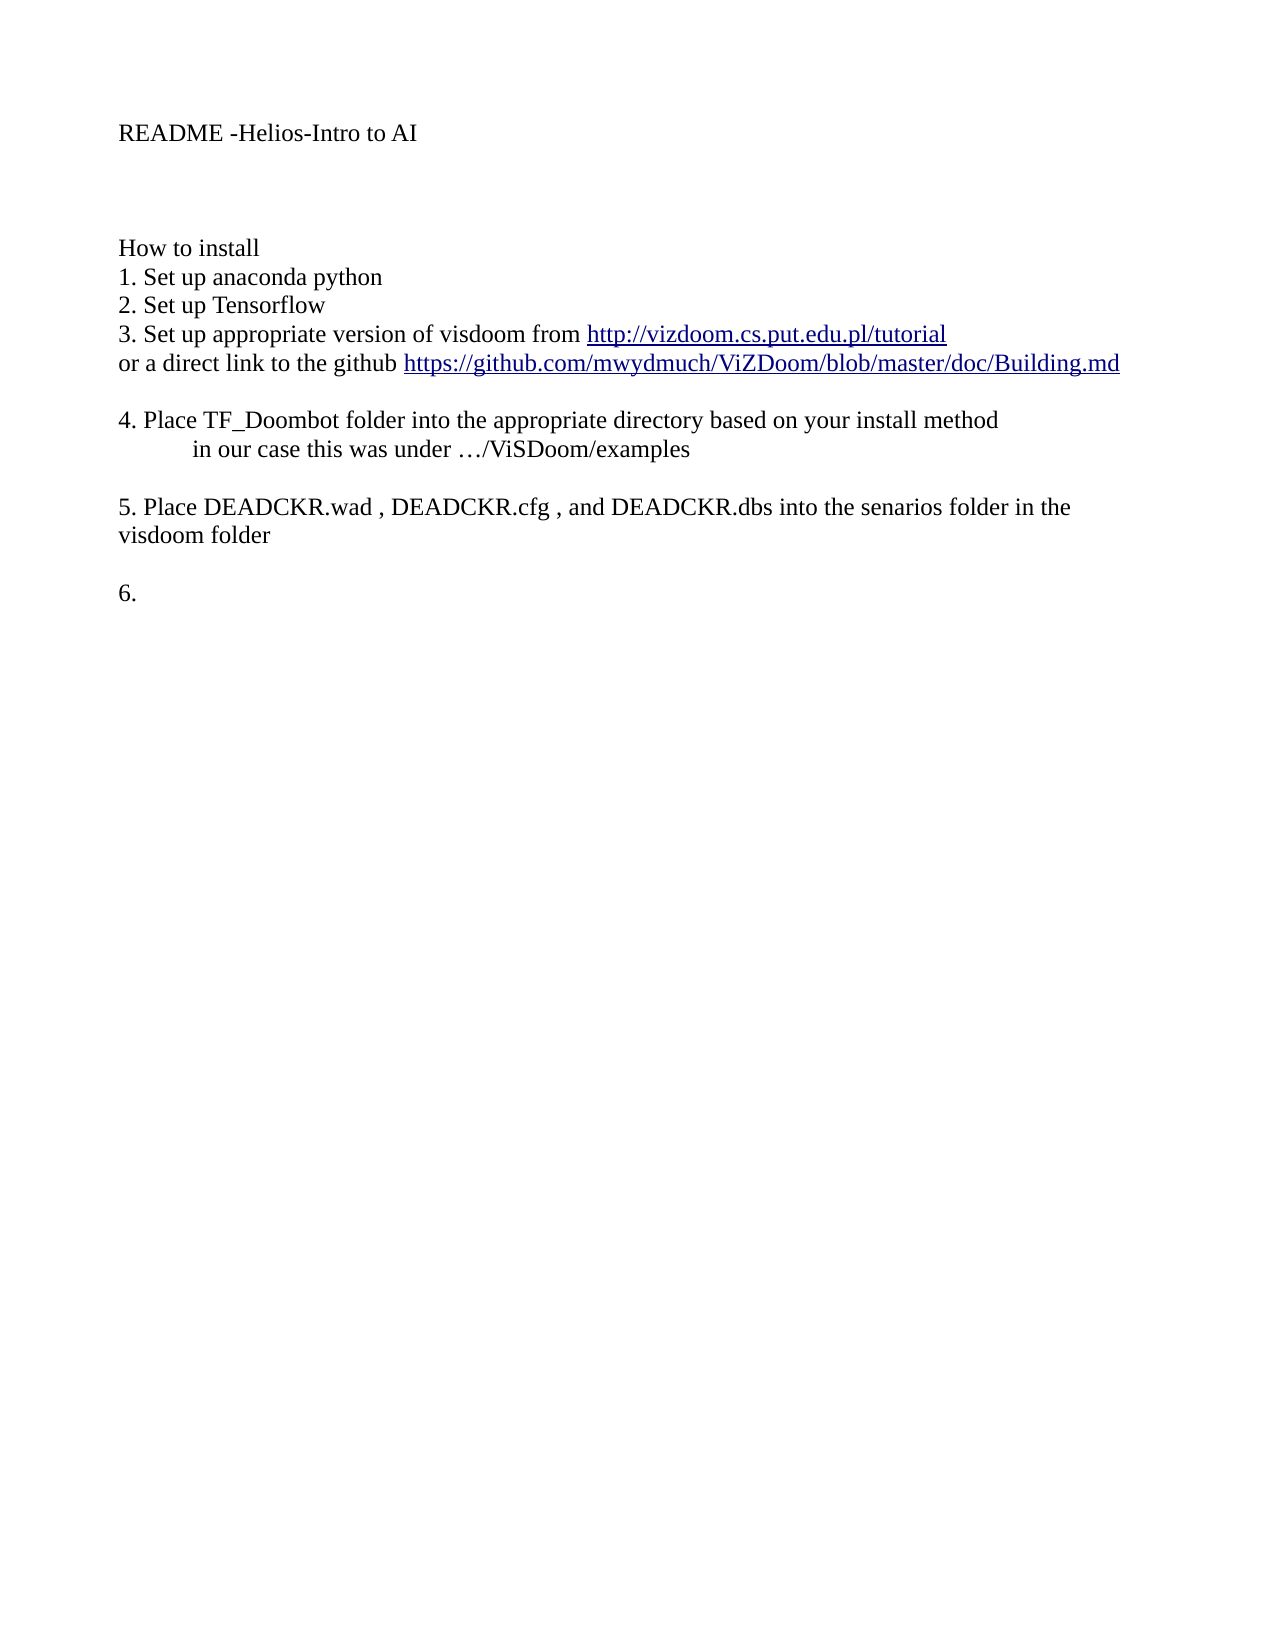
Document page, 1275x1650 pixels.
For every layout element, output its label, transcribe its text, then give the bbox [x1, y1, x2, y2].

text 2. Set up Tensorflow [118, 291, 1157, 319]
text 1. Set up anaconda python [118, 262, 1157, 291]
text 3. Set up appropriate version of visdoom from http://vizdoom.cs.put.edu.pl/tutorial [118, 319, 1157, 348]
text 5. Place DEADCKR.wad , DEADCKR.cfg , and DEADCKR.dbs into the senarios folder in the visdoom folder [118, 492, 1157, 549]
text README -Helios-Intro to AI [118, 118, 1157, 147]
text How to install [118, 233, 1157, 262]
text 6. [118, 578, 1157, 607]
text 4. Place TF_Doombot folder into the appropriate directory based on your install method [118, 406, 1157, 434]
text or a direct link to the github https://github.com/mwydmuch/ViZDoom/blob/master/doc/Building.md [118, 348, 1157, 377]
text in our case this was under …/ViSDoom/examples [118, 434, 1157, 463]
